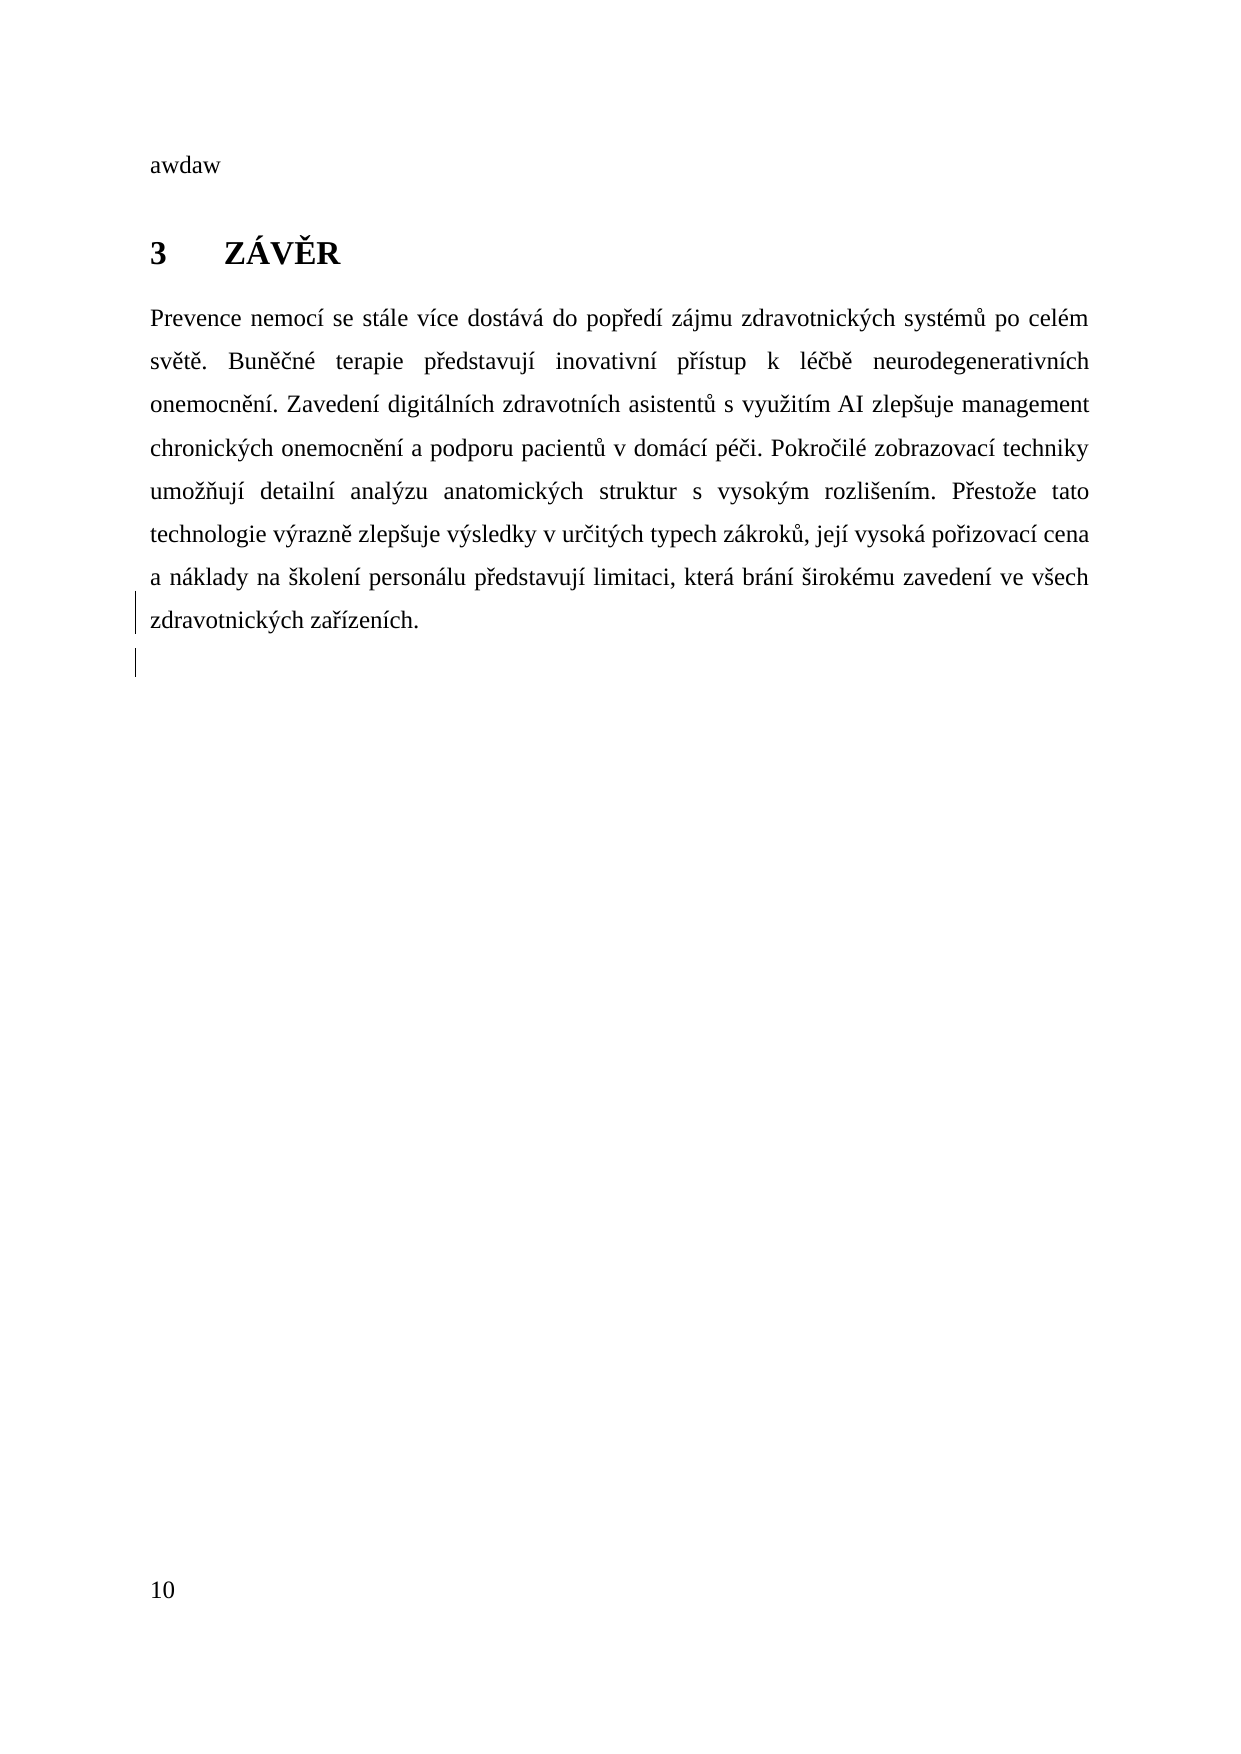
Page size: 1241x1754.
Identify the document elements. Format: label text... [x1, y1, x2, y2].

subtitle Závěr [150, 233, 1090, 272]
text Prevence nemocí se stále více dostává do popředí zájmu zdravotnických systémů po celém světě. Buněčné terapie představují inovativní přístup k léčbě neurodegenerativních onemocnění. Zavedení digitálních zdravotních asistentů s využitím AI zlepšuje management chronických onemocnění a podporu pacientů v domácí péči. Pokročilé zobrazovací techniky umožňují detailní analýzu anatomických struktur s vysokým rozlišením. Přestože tato technologie výrazně zlepšuje výsledky v určitých typech zákroků, její vysoká pořizovací cena a náklady na školení personálu představují limitaci, která brání širokému zavedení ve všech zdravotnických zařízeních. [150, 303, 1090, 634]
